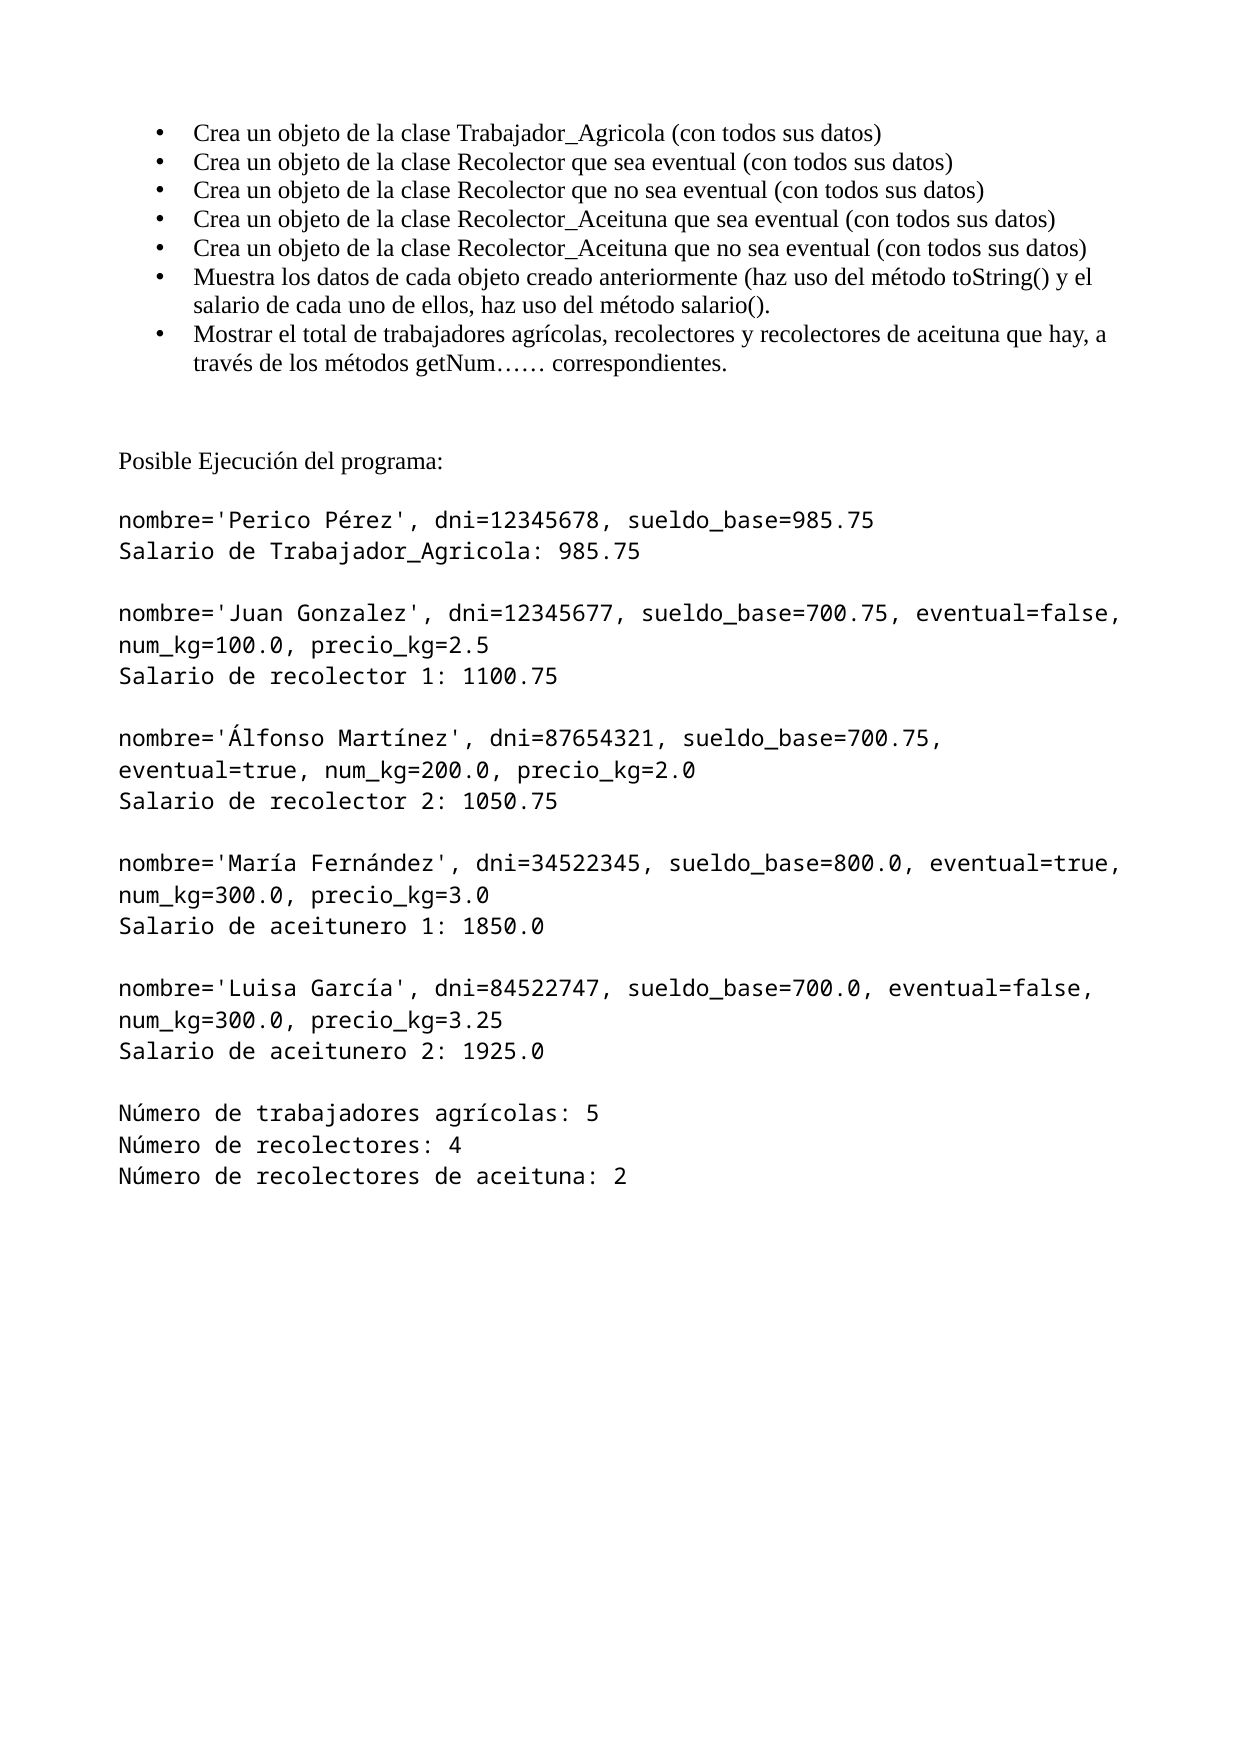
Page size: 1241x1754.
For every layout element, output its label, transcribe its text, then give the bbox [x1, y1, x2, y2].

text nombre='Luisa García', dni=84522747, sueldo_base=700.0, eventual=false, num_kg=300.0, precio_kg=3.25 [118, 972, 1122, 1035]
text Salario de aceitunero 1: 1850.0 [118, 910, 1122, 941]
list Crea un objeto de la clase Recolector_Aceituna que no sea eventual (con todos sus datos) [156, 233, 1122, 262]
text nombre='María Fernández', dni=34522345, sueldo_base=800.0, eventual=true, num_kg=300.0, precio_kg=3.0 [118, 847, 1122, 910]
text Número de trabajadores agrícolas: 5 [118, 1097, 1122, 1129]
text nombre='Perico Pérez', dni=12345678, sueldo_base=985.75 [118, 504, 1122, 535]
text nombre='Álfonso Martínez', dni=87654321, sueldo_base=700.75, eventual=true, num_kg=200.0, precio_kg=2.0 [118, 722, 1122, 785]
text Salario de aceitunero 2: 1925.0 [118, 1035, 1122, 1066]
text Salario de Trabajador_Agricola: 985.75 [118, 535, 1122, 566]
list Crea un objeto de la clase Recolector que no sea eventual (con todos sus datos) [156, 176, 1122, 204]
text Salario de recolector 2: 1050.75 [118, 785, 1122, 816]
text Salario de recolector 1: 1100.75 [118, 660, 1122, 691]
text Posible Ejecución del programa: [118, 446, 1122, 475]
list Muestra los datos de cada objeto creado anteriormente (haz uso del método toString() y el salario de cada uno de ellos, haz uso del método salario(). [156, 262, 1122, 319]
list Crea un objeto de la clase Recolector que sea eventual (con todos sus datos) [156, 147, 1122, 176]
text Número de recolectores de aceituna: 2 [118, 1160, 1122, 1191]
list Mostrar el total de trabajadores agrícolas, recolectores y recolectores de aceituna que hay, a través de los métodos getNum…… correspondientes. [156, 319, 1122, 377]
list Crea un objeto de la clase Recolector_Aceituna que sea eventual (con todos sus datos) [156, 204, 1122, 233]
text Número de recolectores: 4 [118, 1129, 1122, 1160]
text nombre='Juan Gonzalez', dni=12345677, sueldo_base=700.75, eventual=false, num_kg=100.0, precio_kg=2.5 [118, 597, 1122, 660]
list Crea un objeto de la clase Trabajador_Agricola (con todos sus datos) [156, 118, 1122, 147]
